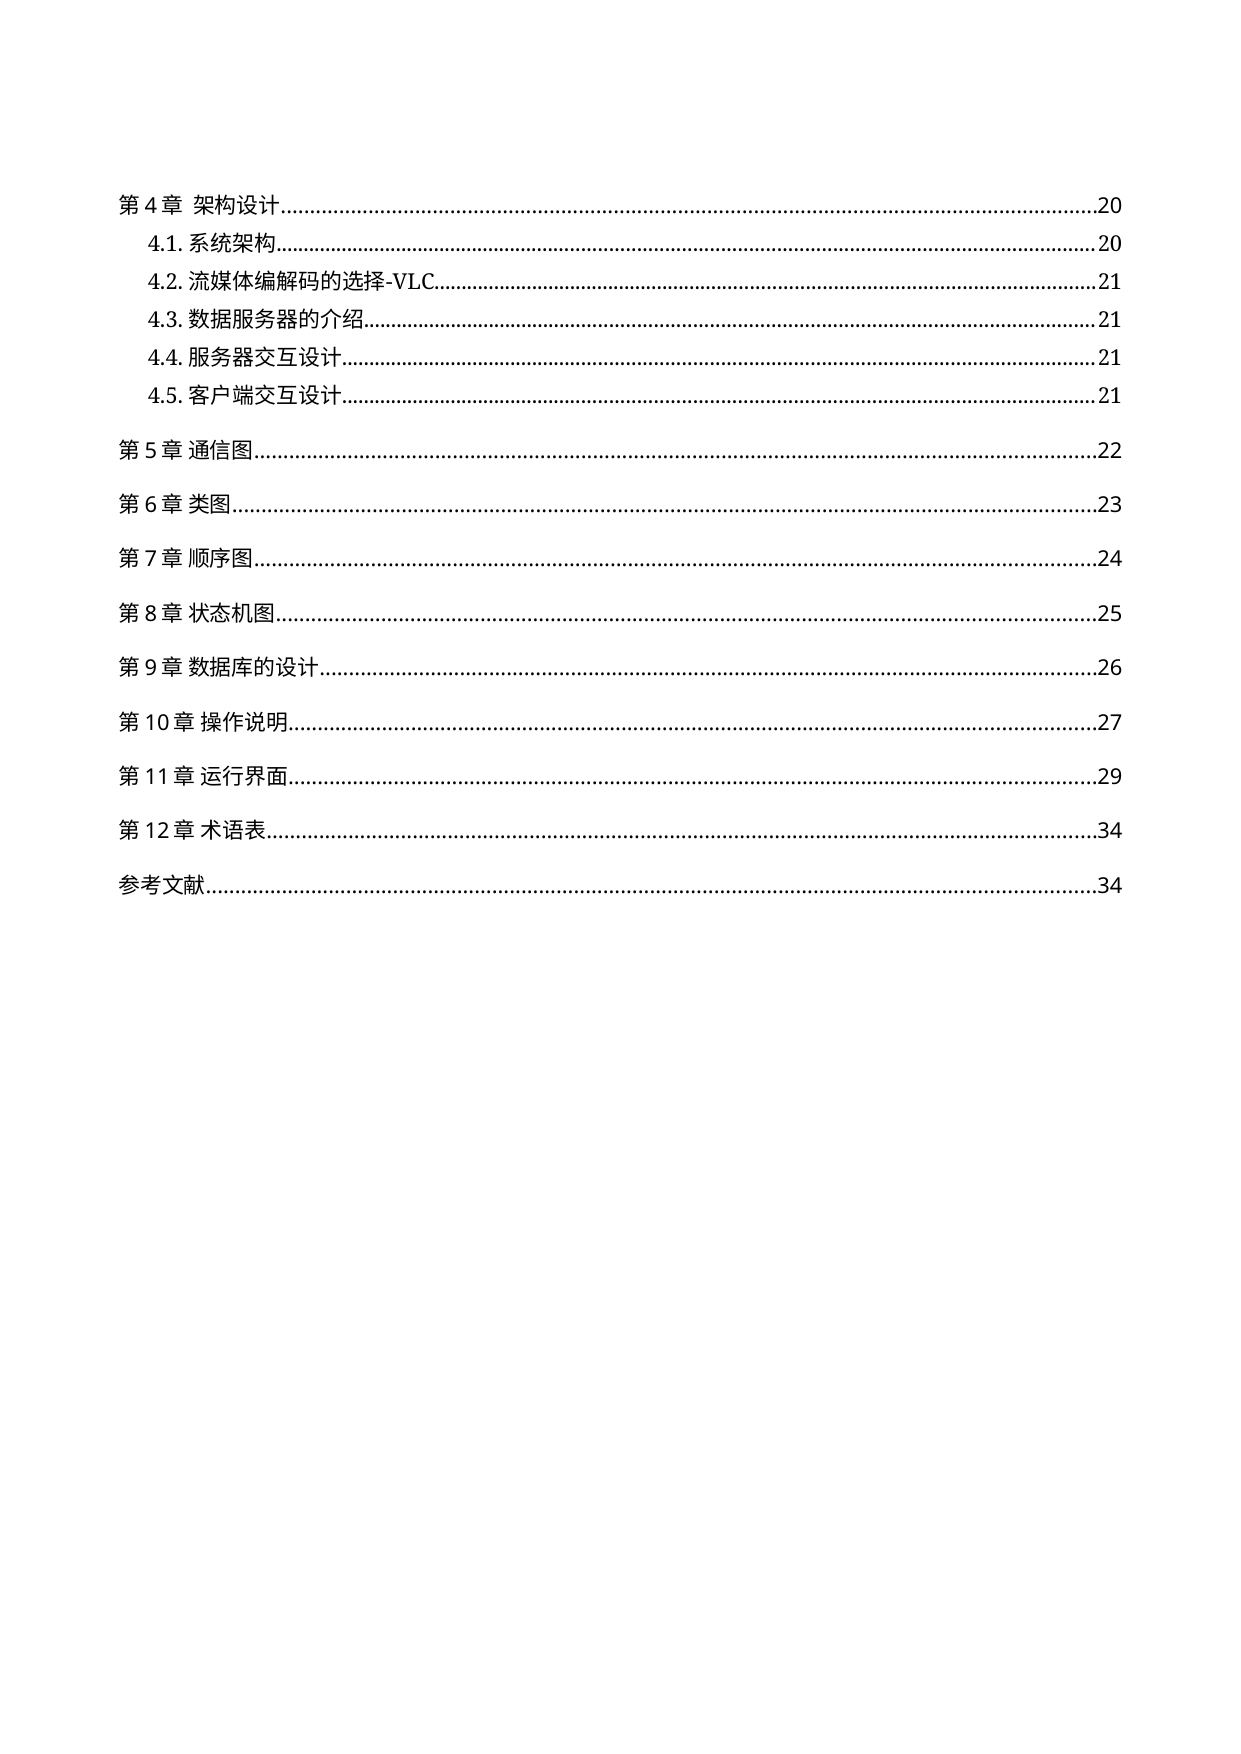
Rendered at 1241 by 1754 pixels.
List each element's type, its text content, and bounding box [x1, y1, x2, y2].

text 4.4. 服务器交互设计 21 [148, 340, 1122, 372]
text 4.3. 数据服务器的介绍 21 [148, 302, 1122, 334]
text 第6章 类图 23 [118, 487, 1122, 519]
text 4.2. 流媒体编解码的选择-VLC 21 [148, 264, 1122, 296]
text 第5章 通信图 22 [118, 433, 1122, 464]
text 第7章 顺序图 24 [118, 541, 1122, 573]
text 4.1. 系统架构 20 [148, 226, 1122, 257]
text 第4章 架构设计 20 [118, 188, 1122, 219]
text 第12章 术语表 34 [118, 813, 1122, 845]
text 4.5. 客户端交互设计 21 [148, 378, 1122, 410]
text 第10章 操作说明 27 [118, 704, 1122, 736]
text 第11章 运行界面 29 [118, 759, 1122, 791]
text 第9章 数据库的设计 26 [118, 650, 1122, 682]
text 参考文献 34 [118, 868, 1122, 899]
text 第8章 状态机图 25 [118, 596, 1122, 627]
